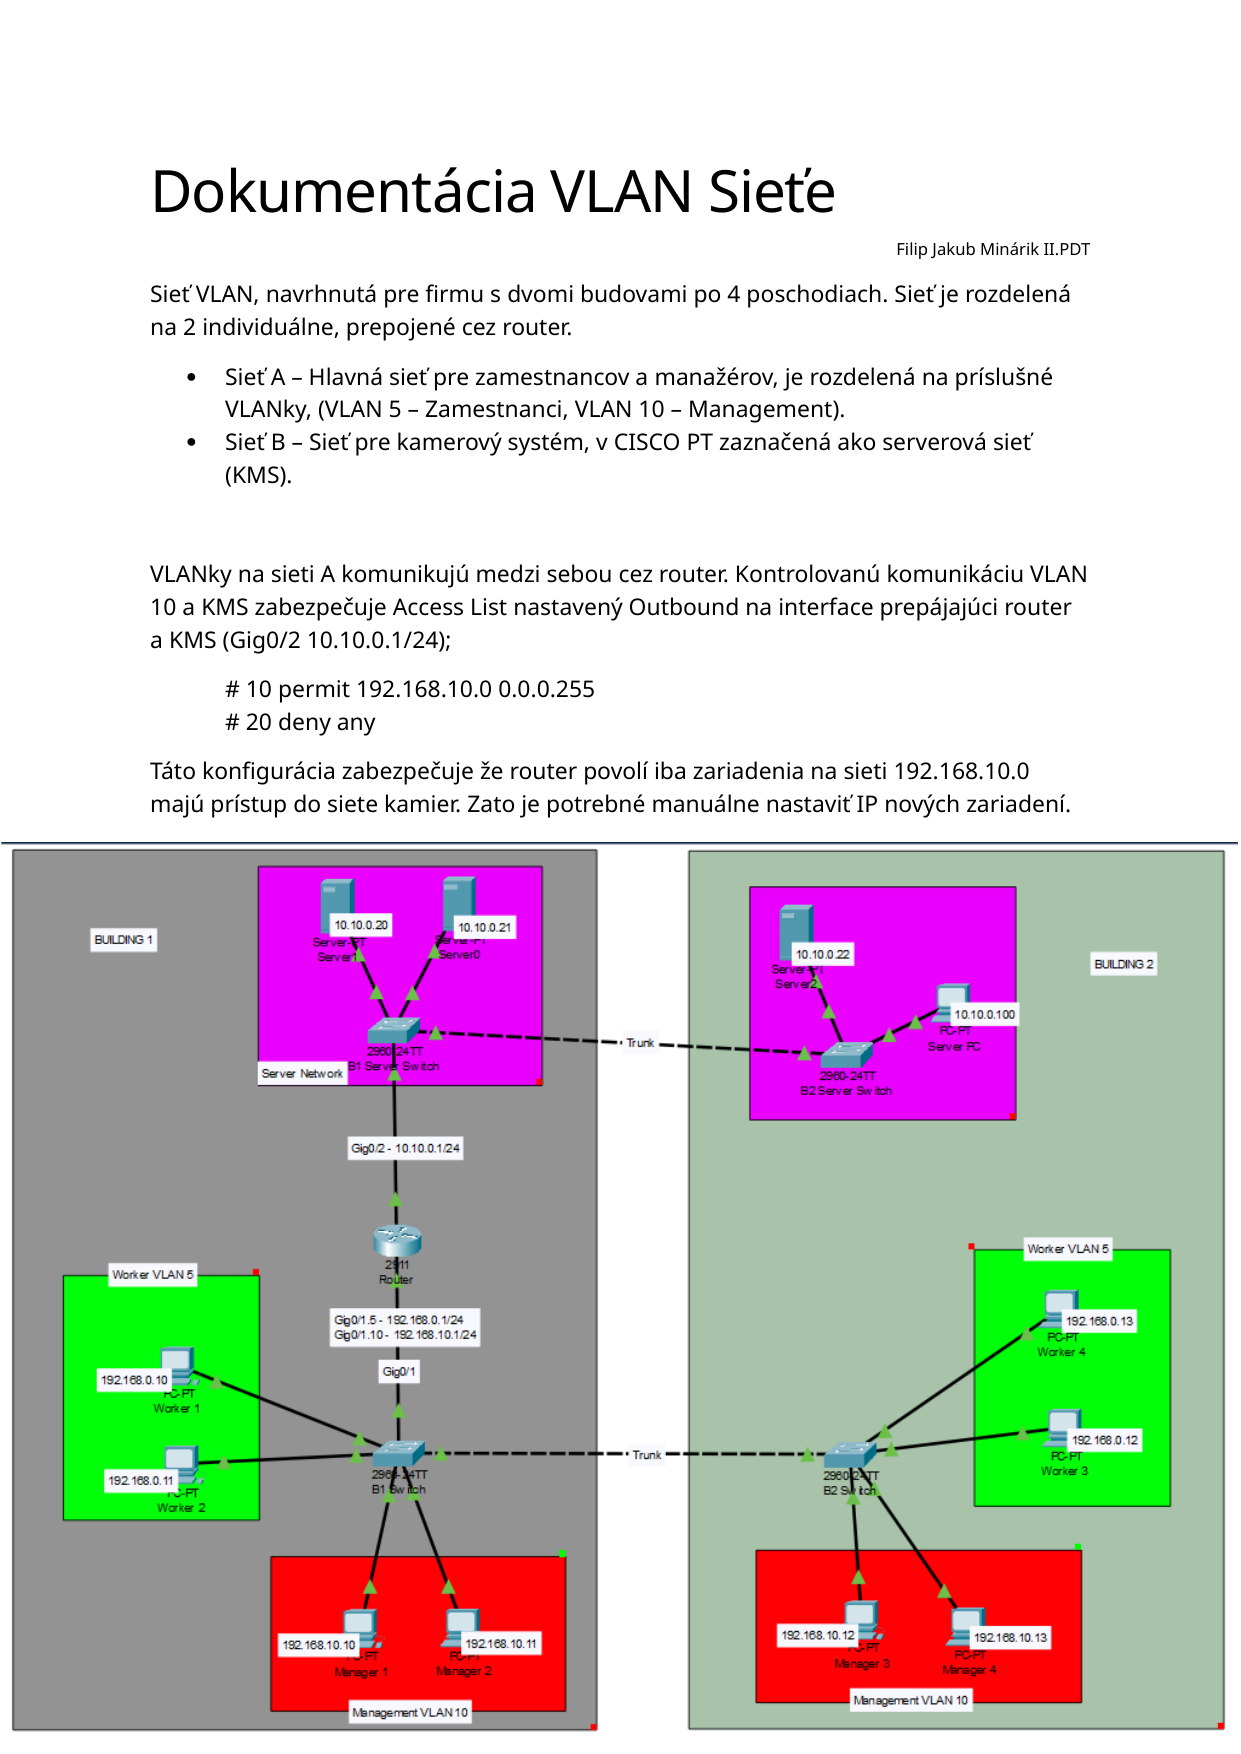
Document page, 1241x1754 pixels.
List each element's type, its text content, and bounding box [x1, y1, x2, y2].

list Sieť A – Hlavná sieť pre zamestnancov a manažérov, je rozdelená na príslušné VLANky, (VLAN 5 – Zamestnanci, VLAN 10 – Management). [187, 361, 1090, 424]
text Filip Jakub Minárik II.PDT [150, 238, 1090, 261]
title Dokumentácia VLAN Sieťe [150, 150, 1090, 229]
list # 10 permit 192.168.10.0 0.0.0.255 [225, 673, 1090, 704]
list Sieť B – Sieť pre kamerový systém, v CISCO PT zaznačená ako serverová sieť (KMS). [187, 426, 1090, 490]
text Táto konfigurácia zabezpečuje že router povolí iba zariadenia na sieti 192.168.10.0 majú prístup do siete kamier. Zato je potrebné manuálne nastaviť IP nových zariadení. [150, 755, 1090, 819]
list # 20 deny any [225, 706, 1090, 737]
text Sieť VLAN, navrhnutá pre firmu s dvomi budovami po 4 poschodiach. Sieť je rozdelená na 2 individuálne, prepojené cez router. [150, 278, 1090, 342]
text VLANky na sieti A komunikujú medzi sebou cez router. Kontrolovanú komunikáciu VLAN 10 a KMS zabezpečuje Access List nastavený Outbound na interface prepájajúci router a KMS (Gig0/2 10.10.0.1/24); [150, 558, 1090, 655]
